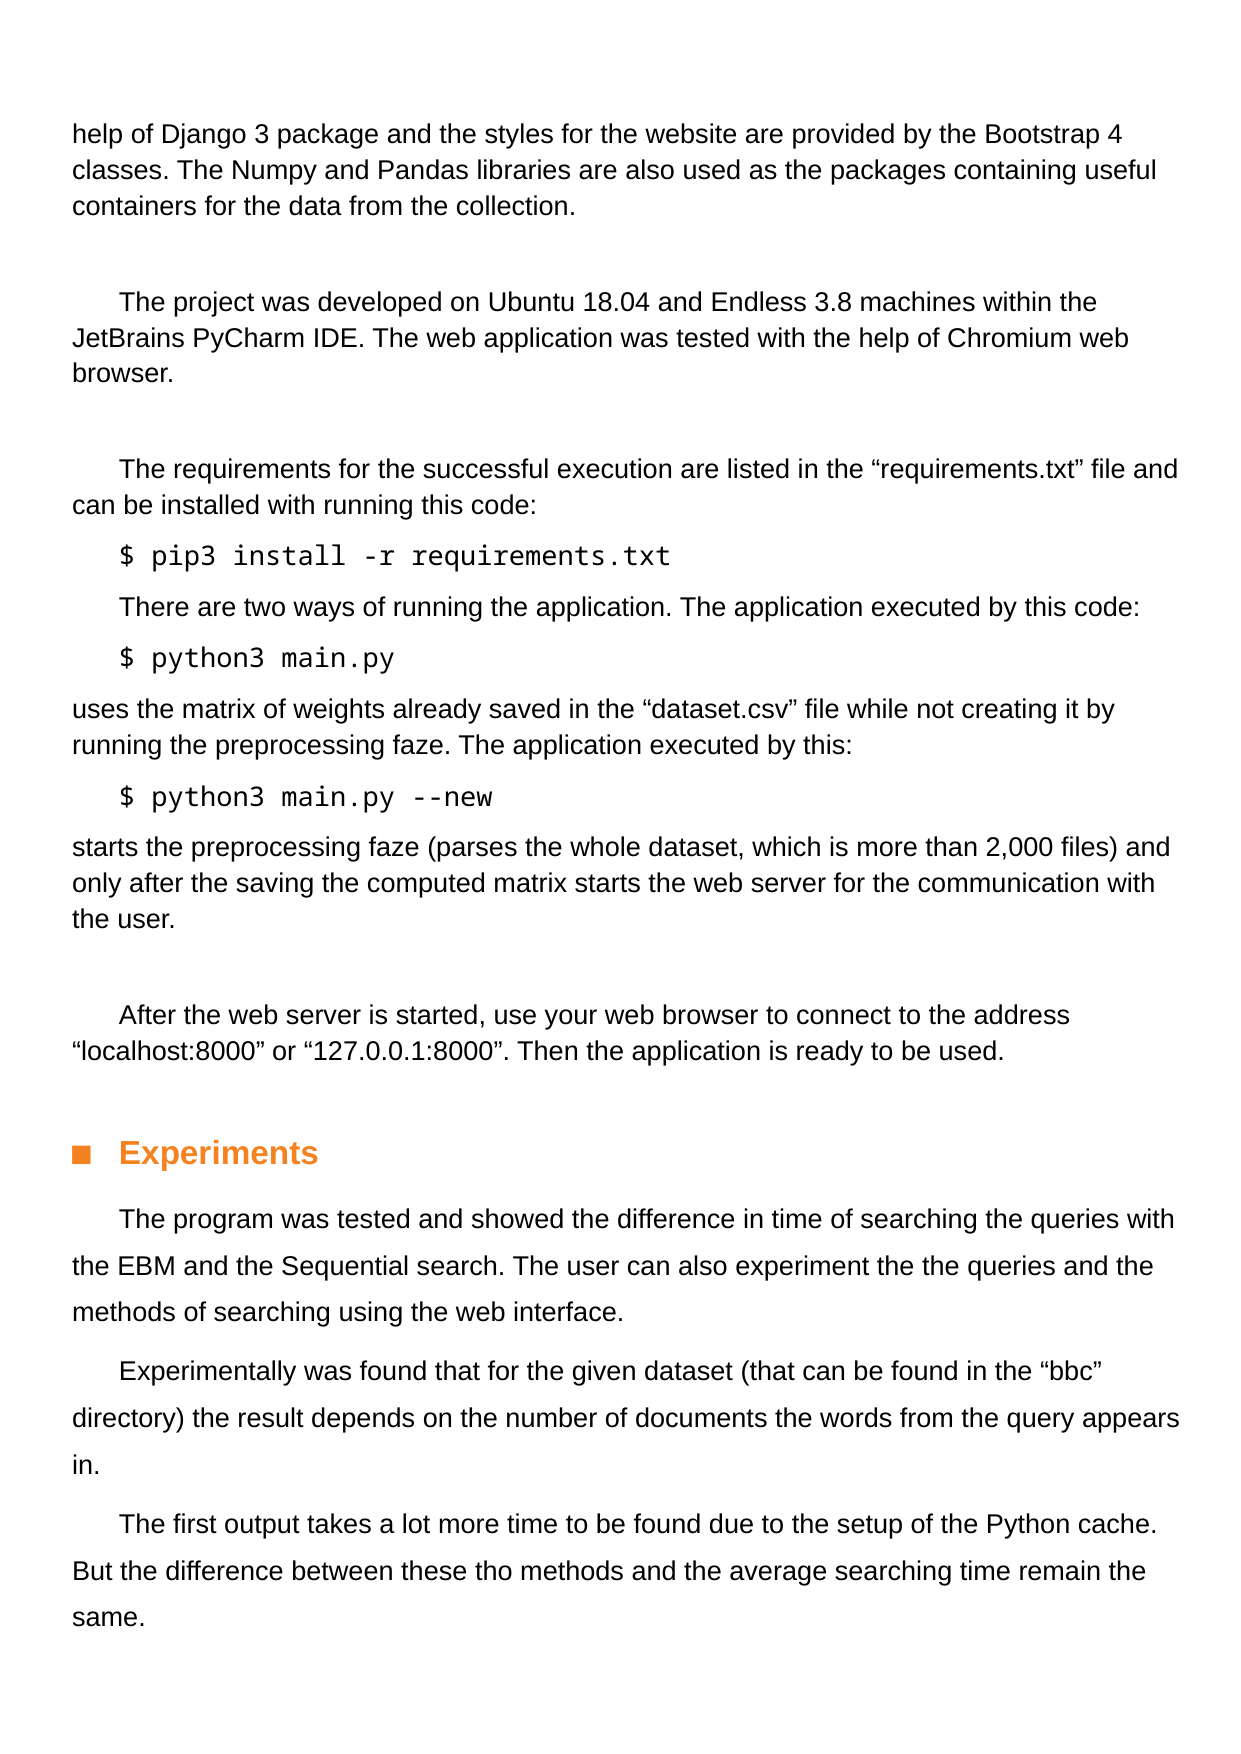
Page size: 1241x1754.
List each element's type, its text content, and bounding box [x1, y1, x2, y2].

text There are two ways of running the application. The application executed by this code: [72, 591, 1187, 622]
text $ python3 main.py [72, 639, 1187, 676]
text The program was tested and showed the difference in time of searching the queries with the EBM and the Sequential search. The user can also experiment the the queries and the methods of searching using the web interface. [72, 1203, 1187, 1328]
text The requirements for the successful execution are listed in the “requirements.txt” file and can be installed with running this code: [72, 453, 1187, 520]
text $ python3 main.py --new [72, 777, 1187, 814]
text help of Django 3 package and the styles for the website are provided by the Bootstrap 4 classes. The Numpy and Pandas libraries are also used as the packages containing useful containers for the data from the collection. [72, 118, 1187, 221]
text The first output takes a lot more time to be found due to the setup of the Python cache. But the difference between these tho methods and the average searching time remain the same. [72, 1508, 1187, 1633]
text uses the matrix of weights already saved in the “dataset.csv” file while not creating it by running the preprocessing faze. The application executed by this: [72, 693, 1187, 760]
text $ pip3 install -r requirements.txt [72, 537, 1187, 574]
text Experimentally was found that for the given dataset (that can be found in the “bbc” directory) the result depends on the number of documents the words from the query appears in. [72, 1355, 1187, 1480]
text After the web server is started, use your web browser to connect to the address “localhost:8000” or “127.0.0.1:8000”. Then the application is ready to be used. [72, 999, 1187, 1066]
text starts the preprocessing faze (parses the whole dataset, which is more than 2,000 files) and only after the saving the computed matrix starts the web server for the communication with the user. [72, 831, 1187, 934]
text The project was developed on Ubuntu 18.04 and Endless 3.8 machines within the JetBrains PyCharm IDE. The web application was tested with the help of Chromium web browser. [72, 286, 1187, 389]
list Experiments [72, 1133, 1187, 1171]
